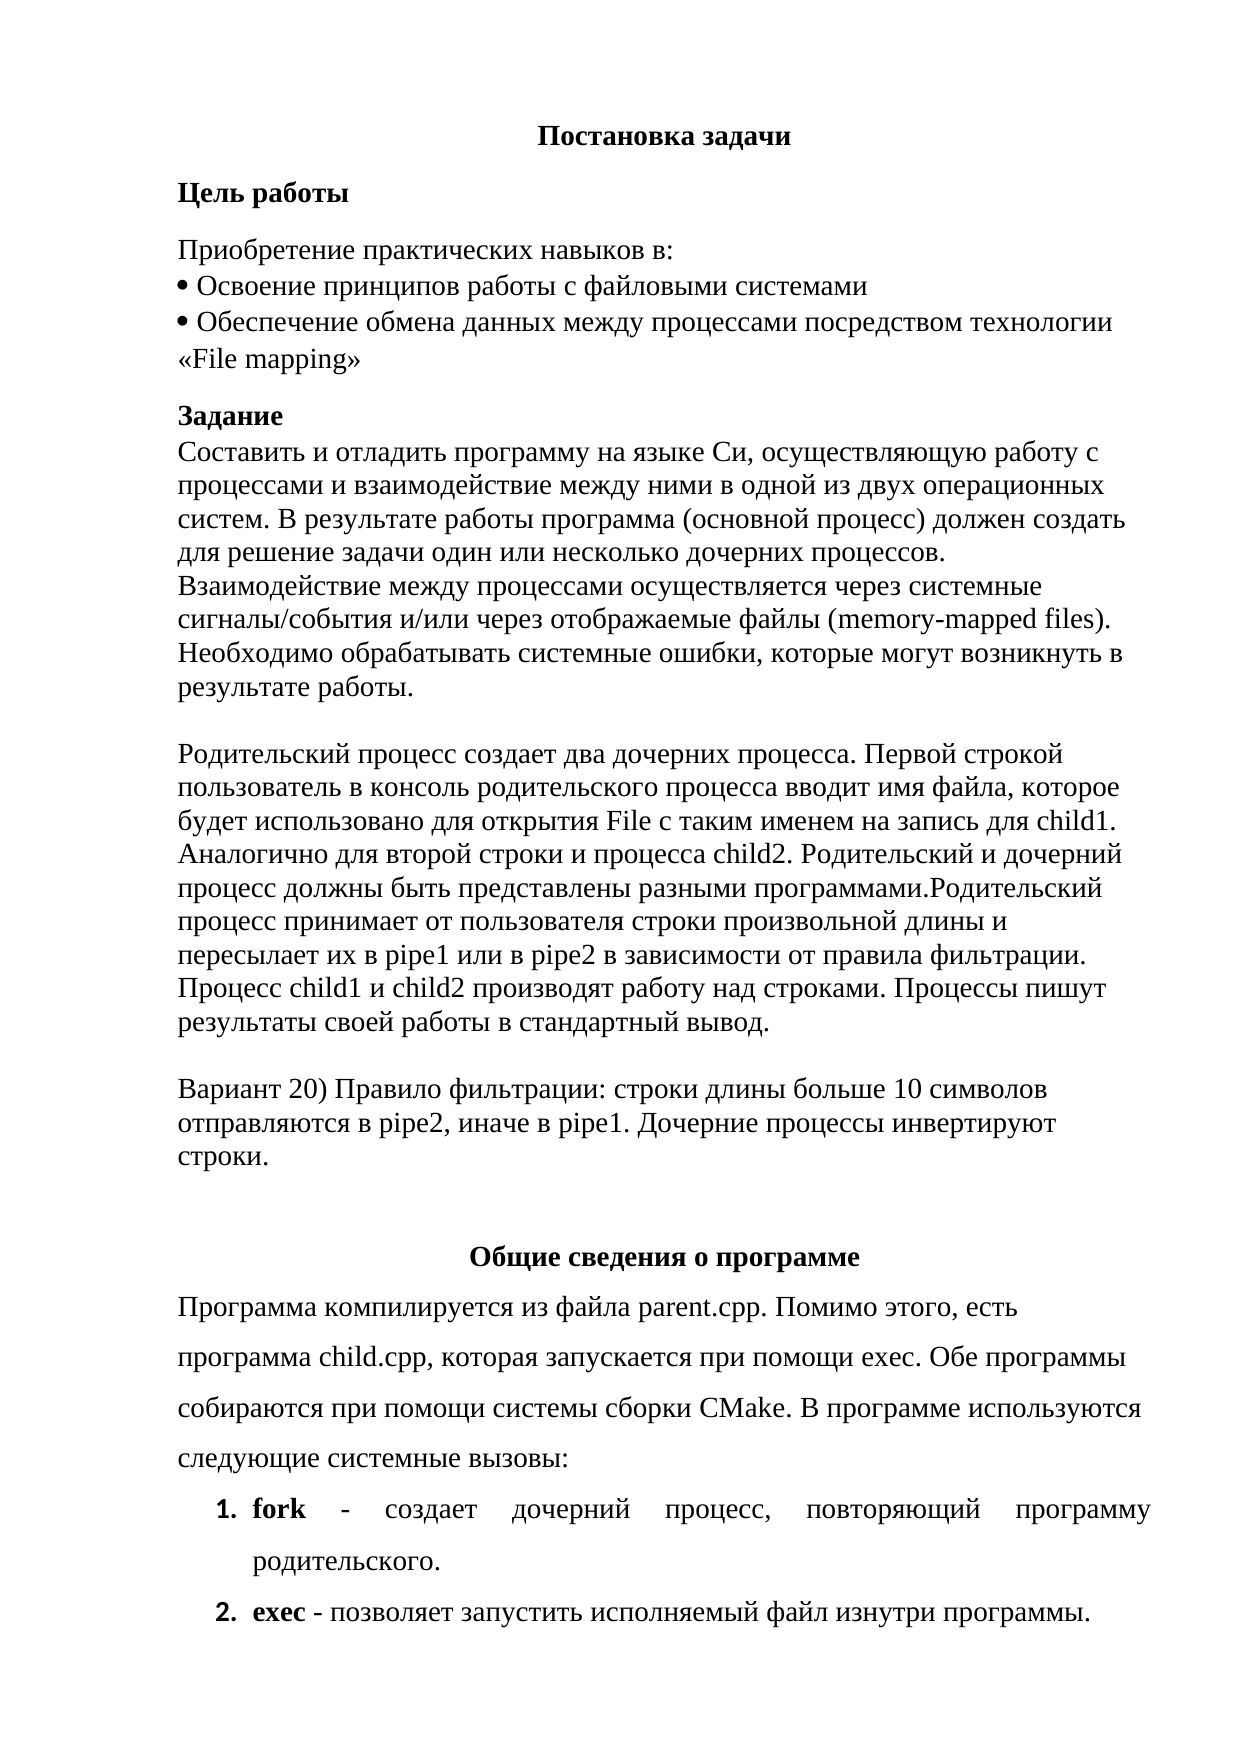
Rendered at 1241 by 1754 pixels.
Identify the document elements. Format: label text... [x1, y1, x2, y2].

subtitle Задание [177, 398, 1152, 431]
list exec - позволяет запустить исполняемый файл изнутри программы. [215, 1593, 1152, 1629]
text Постановка задачи [177, 118, 1152, 152]
text Составить и отладить программу на языке Си, осуществляющую работу с процессами и взаимодействие между ними в одной из двух операционных систем. В результате работы программа (основной процесс) должен создать для решение задачи один или несколько дочерних процессов. Взаимодействие между процессами осуществляется через системные сигналы/события и/или через отображаемые файлы (memory-mapped files). Необходимо обрабатывать системные ошибки, которые могут возникнуть в результате работы. [177, 434, 1152, 702]
subtitle Приобретение практических навыков в:  Освоение принципов работы с файловыми системами  Обеспечение обмена данных между процессами посредством технологии «File mapping» [177, 232, 1152, 374]
text Общие сведения о программе [177, 1239, 1152, 1272]
list fork - создает дочерний процесс, повторяющий программу родительского. [215, 1490, 1152, 1576]
subtitle Цель работы [177, 175, 1152, 209]
text Родительский процесс создает два дочерних процесса. Первой строкой пользователь в консоль родительского процесса вводит имя файла, которое будет использовано для открытия File с таким именем на запись для child1. Аналогично для второй строки и процесса child2. Родительский и дочерний процесс должны быть представлены разными программами.Родительский процесс принимает от пользователя строки произвольной длины и пересылает их в pipe1 или в pipe2 в зависимости от правила фильтрации. Процесс child1 и child2 производят работу над строками. Процессы пишут результаты своей работы в стандартный вывод. [177, 736, 1152, 1038]
text Программа компилируется из файла parent.cpp. Помимо этого, есть программа child.cpp, которая запускается при помощи exec. Обе программы собираются при помощи системы сборки CMake. В программе используются следующие системные вызовы: [177, 1289, 1152, 1474]
text Вариант 20) Правило фильтрации: строки длины больше 10 символов отправляются в pipe2, иначе в pipe1. Дочерние процессы инвертируют строки. [177, 1071, 1152, 1172]
